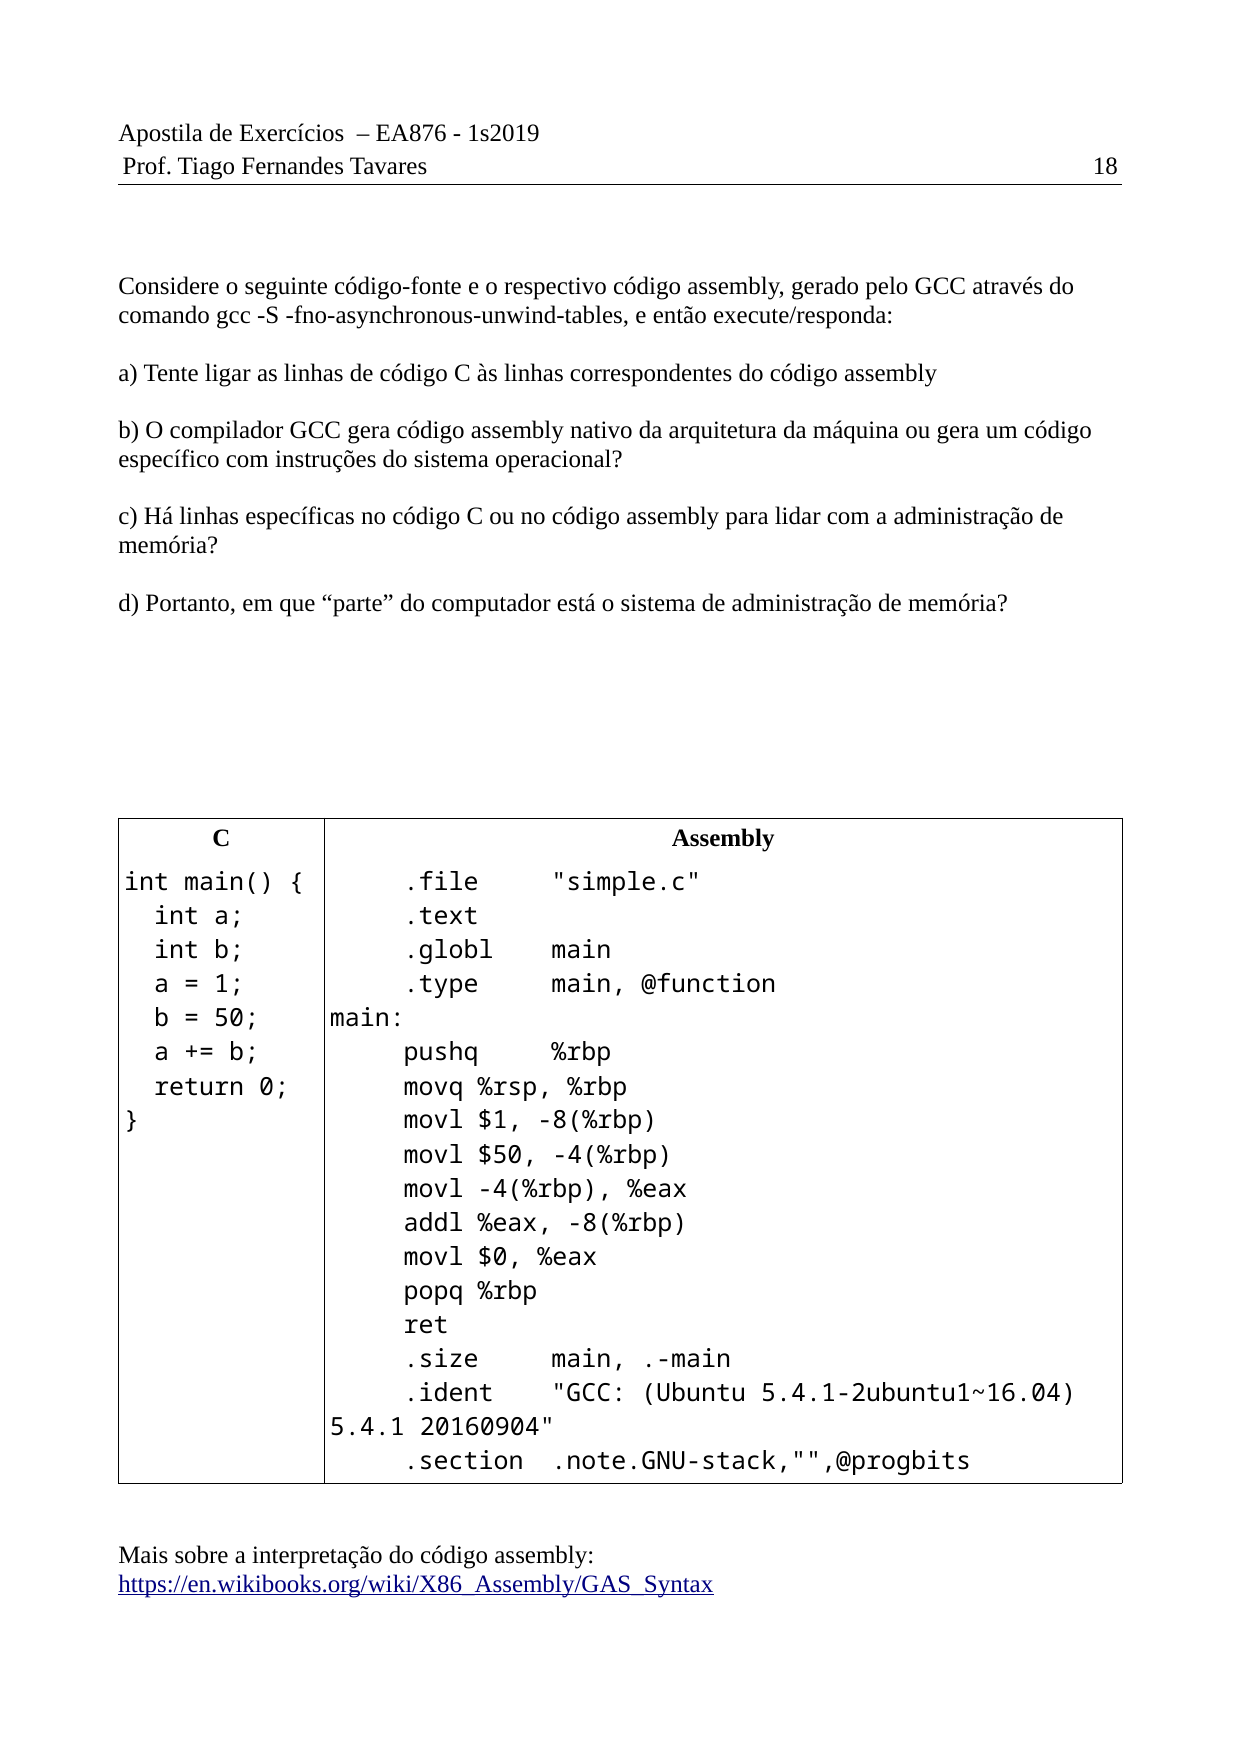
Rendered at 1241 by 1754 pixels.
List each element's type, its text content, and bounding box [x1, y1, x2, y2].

table_header Assembly [325, 819, 1122, 858]
text d) Portanto, em que “parte” do computador está o sistema de administração de memória? [118, 588, 1122, 616]
table_cell .file "simple.c" .text .globl main .type main, @function main: pushq %rbp movq %rsp, %rbp movl $1, -8(%rbp) movl $50, -4(%rbp) movl -4(%rbp), %eax addl %eax, -8(%rbp) movl $0, %eax popq %rbp ret .size main, .-main .ident "GCC: (Ubuntu 5.4.1-2ubuntu1~16.04) 5.4.1 20160904" .section .note.GNU-stack,"",@progbits [325, 858, 1122, 1483]
text c) Há linhas específicas no código C ou no código assembly para lidar com a administração de memória? [118, 501, 1122, 559]
text https://en.wikibooks.org/wiki/X86_Assembly/GAS_Syntax [118, 1569, 1122, 1598]
text a) Tente ligar as linhas de código C às linhas correspondentes do código assembly [118, 358, 1122, 386]
text Mais sobre a interpretação do código assembly: [118, 1540, 1122, 1569]
table_header C [119, 819, 324, 858]
text b) O compilador GCC gera código assembly nativo da arquitetura da máquina ou gera um código específico com instruções do sistema operacional? [118, 415, 1122, 473]
table_cell int main() { int a; int b; a = 1; b = 50; a += b; return 0; } [119, 858, 324, 1483]
text Considere o seguinte código-fonte e o respectivo código assembly, gerado pelo GCC através do comando gcc -S -fno-asynchronous-unwind-tables, e então execute/responda: [118, 271, 1122, 329]
